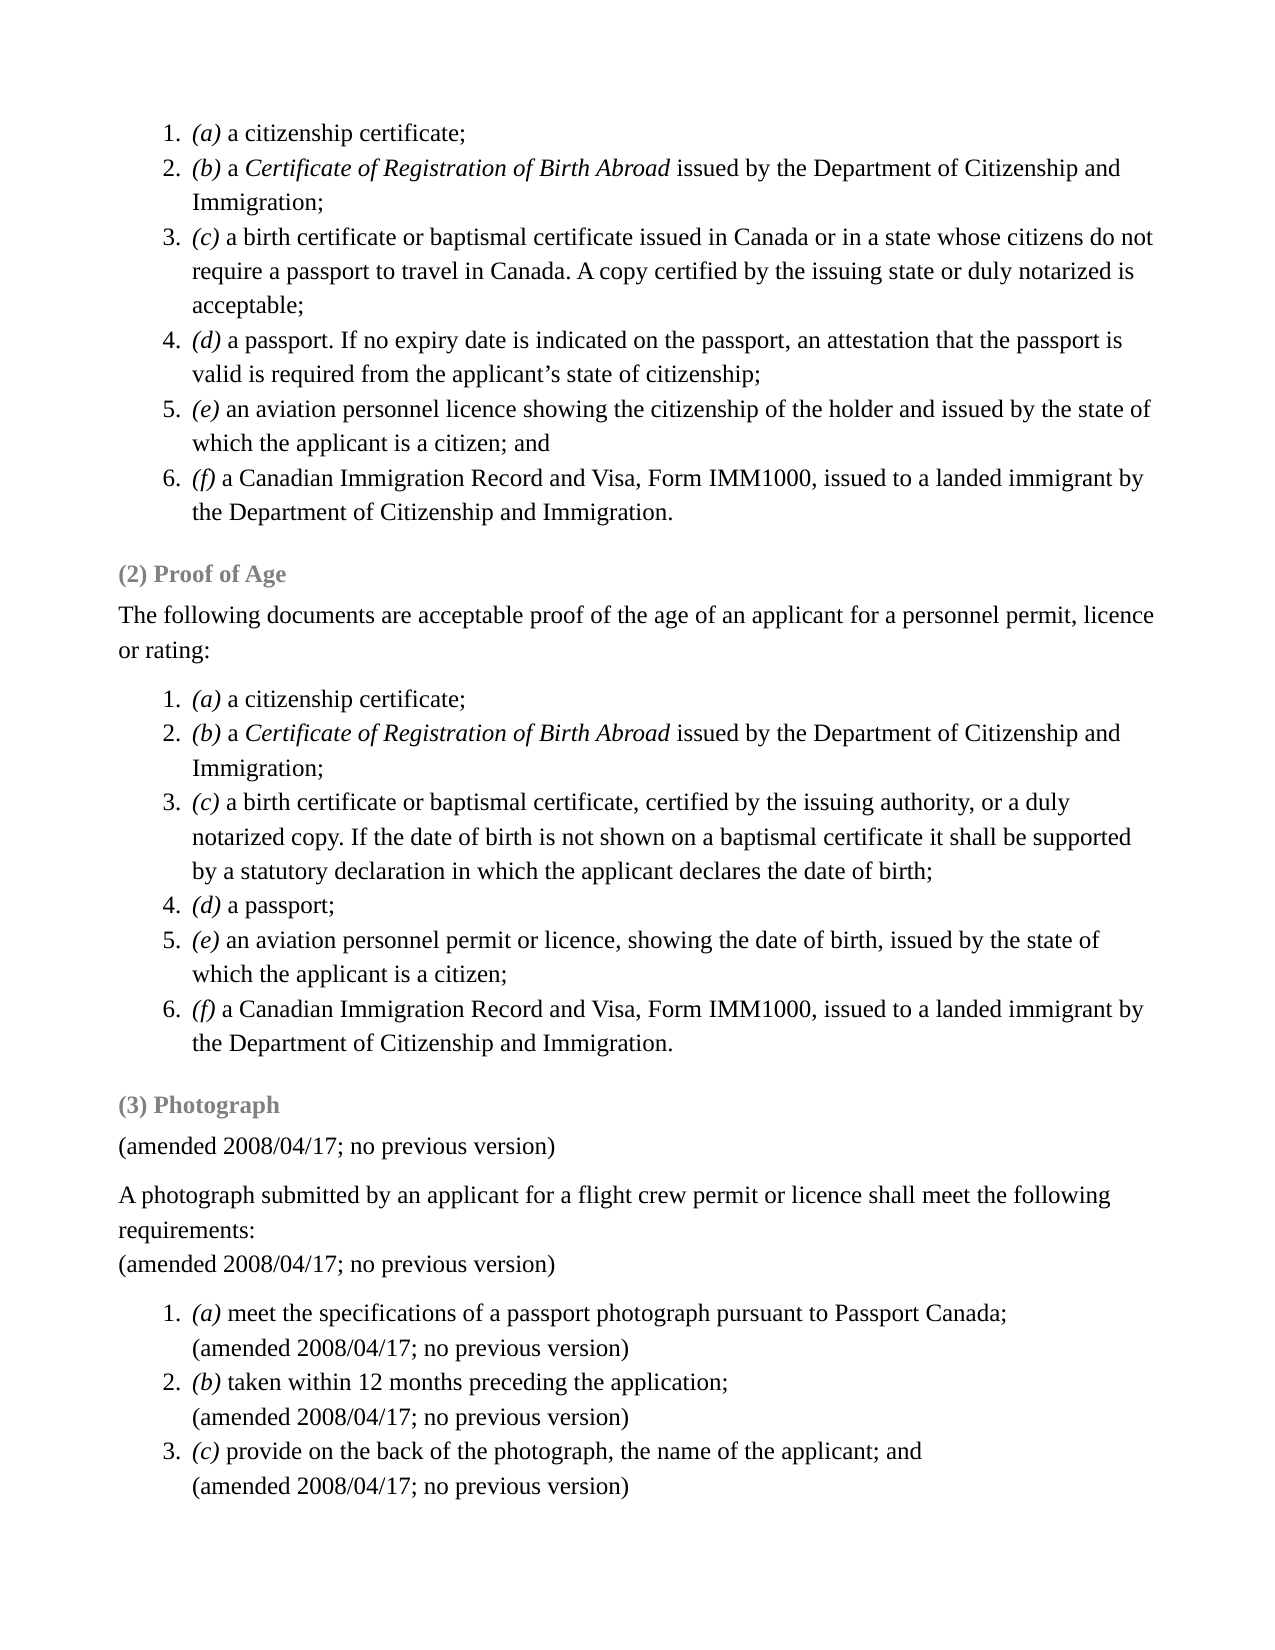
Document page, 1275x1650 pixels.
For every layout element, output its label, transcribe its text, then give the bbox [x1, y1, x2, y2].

list (f) a Canadian Immigration Record and Visa, Form IMM1000, issued to a landed immigrant by the Department of Citizenship and Immigration. [162, 994, 1157, 1057]
list (b) a Certificate of Registration of Birth Abroad issued by the Department of Citizenship and Immigration; [162, 153, 1157, 216]
list (f) a Canadian Immigration Record and Visa, Form IMM1000, issued to a landed immigrant by the Department of Citizenship and Immigration. [162, 463, 1157, 526]
list (c) provide on the back of the photograph, the name of the applicant; and (amended 2008/04/17; no previous version) [162, 1436, 1157, 1499]
list (b) a Certificate of Registration of Birth Abroad issued by the Department of Citizenship and Immigration; [162, 718, 1157, 781]
list (e) an aviation personnel permit or licence, showing the date of birth, issued by the state of which the applicant is a citizen; [162, 925, 1157, 988]
text The following documents are acceptable proof of the age of an applicant for a personnel permit, licence or rating: [118, 600, 1157, 663]
list (a) a citizenship certificate; [162, 118, 1157, 147]
text (amended 2008/04/17; no previous version) [118, 1131, 1157, 1160]
list (b) taken within 12 months preceding the application; (amended 2008/04/17; no previous version) [162, 1367, 1157, 1431]
list (a) a citizenship certificate; [162, 684, 1157, 712]
list (e) an aviation personnel licence showing the citizenship of the holder and issued by the state of which the applicant is a citizen; and [162, 394, 1157, 457]
list (c) a birth certificate or baptismal certificate, certified by the issuing authority, or a duly notarized copy. If the date of birth is not shown on a baptismal certificate it shall be supported by a statutory declaration in which the applicant declares the date of birth; [162, 787, 1157, 885]
list (d) a passport. If no expiry date is indicated on the passport, an attestation that the passport is valid is required from the applicant’s state of citizenship; [162, 325, 1157, 388]
list (c) a birth certificate or baptismal certificate issued in Canada or in a state whose citizens do not require a passport to travel in Canada. A copy certified by the issuing state or duly notarized is acceptable; [162, 222, 1157, 319]
text A photograph submitted by an applicant for a flight crew permit or licence shall meet the following requirements: (amended 2008/04/17; no previous version) [118, 1180, 1157, 1278]
subtitle (3) Photograph [118, 1090, 1157, 1119]
subtitle (2) Proof of Age [118, 559, 1157, 588]
list (a) meet the specifications of a passport photograph pursuant to Passport Canada; (amended 2008/04/17; no previous version) [162, 1298, 1157, 1362]
list (d) a passport; [162, 891, 1157, 919]
